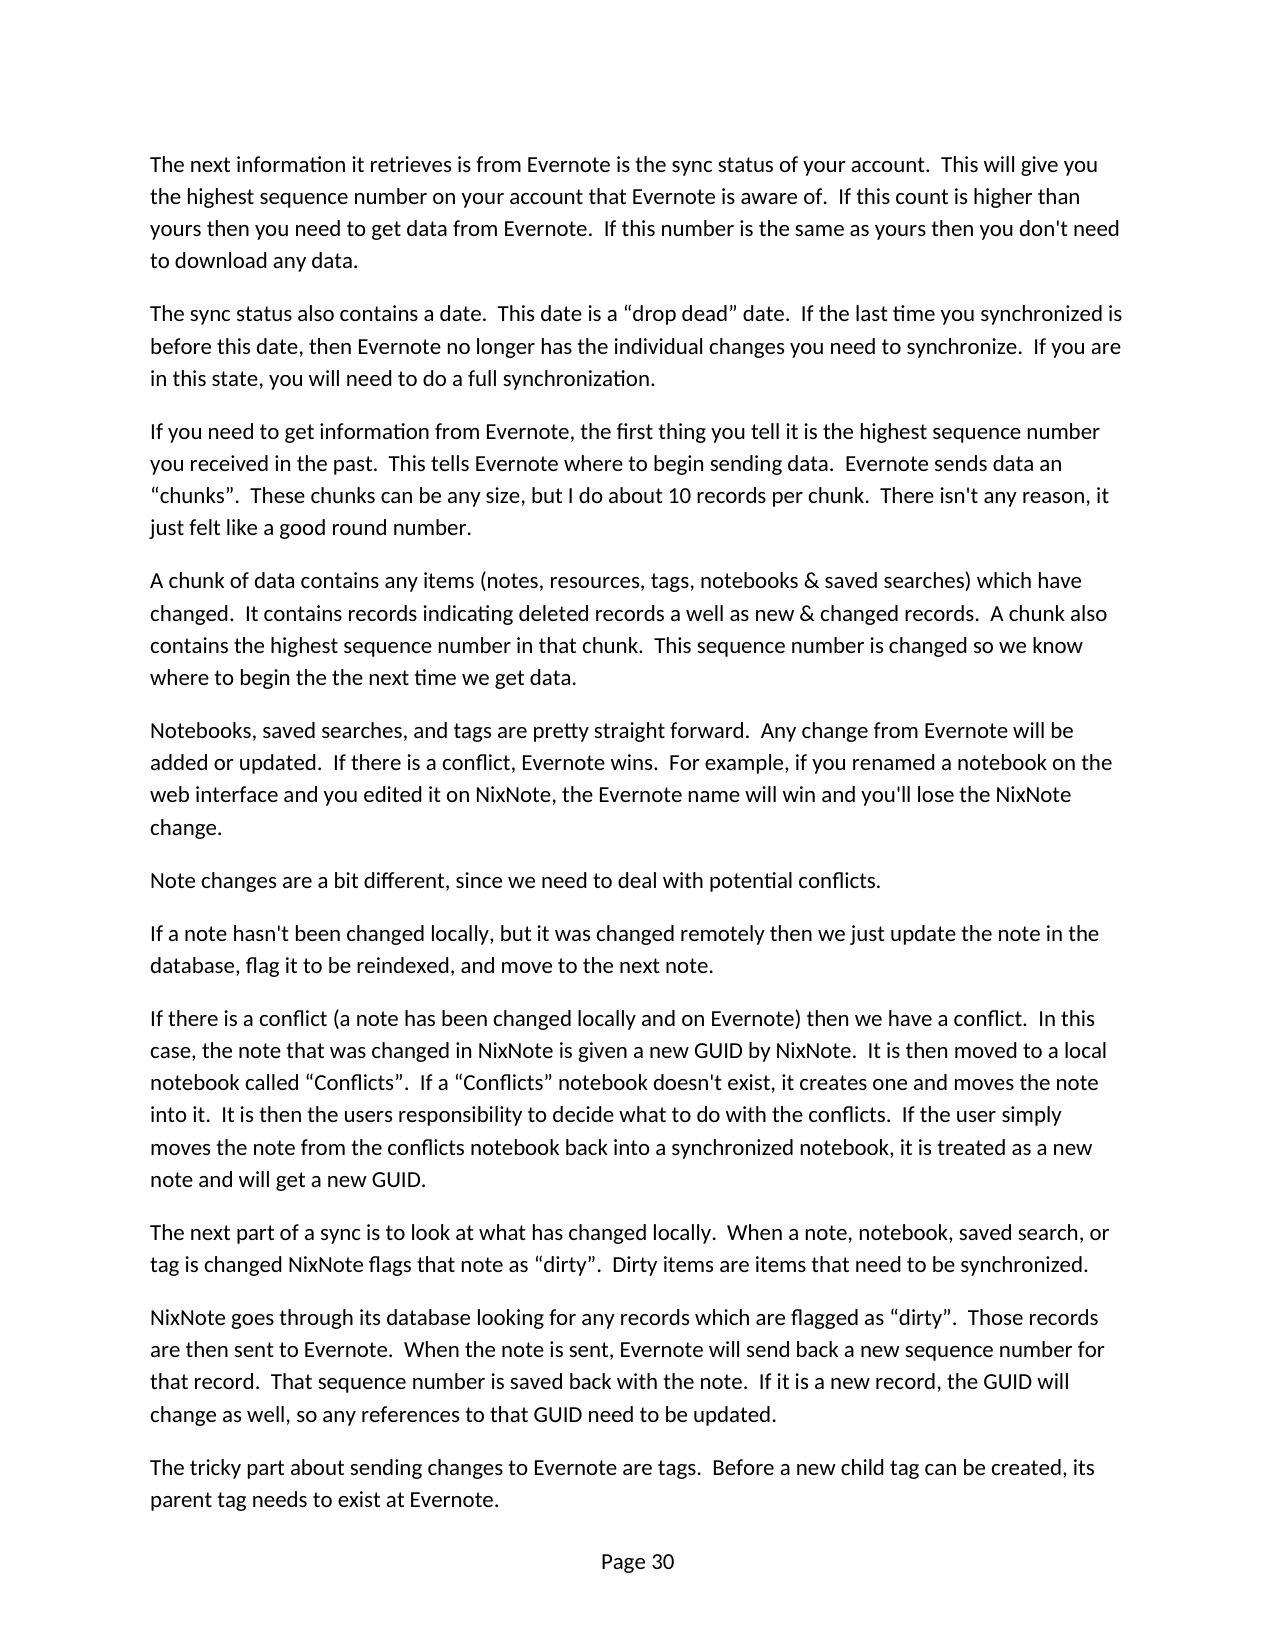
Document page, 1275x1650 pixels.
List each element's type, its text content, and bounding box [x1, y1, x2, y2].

text NixNote goes through its database looking for any records which are flagged as “dirty”. Those records are then sent to Evernote. When the note is sent, Evernote will send back a new sequence number for that record. That sequence number is saved back with the note. If it is a new record, the GUID will change as well, so any references to that GUID need to be updated. [150, 1303, 1125, 1428]
text The next information it retrieves is from Evernote is the sync status of your account. This will give you the highest sequence number on your account that Evernote is aware of. If this count is higher than yours then you need to get data from Evernote. If this number is the same as yours then you don't need to download any data. [150, 150, 1125, 274]
text Note changes are a bit different, since we need to deal with potential conflicts. [150, 866, 1125, 894]
text A chunk of data contains any items (notes, resources, tags, notebooks & saved searches) which have changed. It contains records indicating deleted records a well as new & changed records. A chunk also contains the highest sequence number in that chunk. This sequence number is changed so we know where to begin the the next time we get data. [150, 567, 1125, 691]
text The next part of a sync is to look at what has changed locally. When a note, notebook, saved search, or tag is changed NixNote flags that note as “dirty”. Dirty items are items that need to be synchronized. [150, 1218, 1125, 1278]
text If a note hasn't been changed locally, but it was changed remotely then we just update the note in the database, flag it to be reindexed, and move to the next note. [150, 919, 1125, 979]
text If you need to get information from Evernote, the first thing you tell it is the highest sequence number you received in the past. This tells Evernote where to begin sending data. Evernote sends data an “chunks”. These chunks can be any size, but I do about 10 records per chunk. There isn't any reason, it just felt like a good round number. [150, 417, 1125, 542]
text The sync status also contains a date. This date is a “drop dead” date. If the last time you synchronized is before this date, then Evernote no longer has the individual changes you need to synchronize. If you are in this state, you will need to do a full synchronization. [150, 299, 1125, 392]
text The tricky part about sending changes to Evernote are tags. Before a new child tag can be created, its parent tag needs to exist at Evernote. [150, 1453, 1125, 1513]
text Notebooks, saved searches, and tags are pretty straight forward. Any change from Evernote will be added or updated. If there is a conflict, Evernote wins. For example, if you renamed a notebook on the web interface and you edited it on NixNote, the Evernote name will win and you'll lose the NixNote change. [150, 716, 1125, 841]
text If there is a conflict (a note has been changed locally and on Evernote) then we have a conflict. In this case, the note that was changed in NixNote is given a new GUID by NixNote. It is then moved to a local notebook called “Conflicts”. If a “Conflicts” notebook doesn't exist, it creates one and moves the note into it. It is then the users responsibility to decide what to do with the conflicts. If the user simply moves the note from the conflicts notebook back into a synchronized notebook, it is treated as a new note and will get a new GUID. [150, 1004, 1125, 1193]
